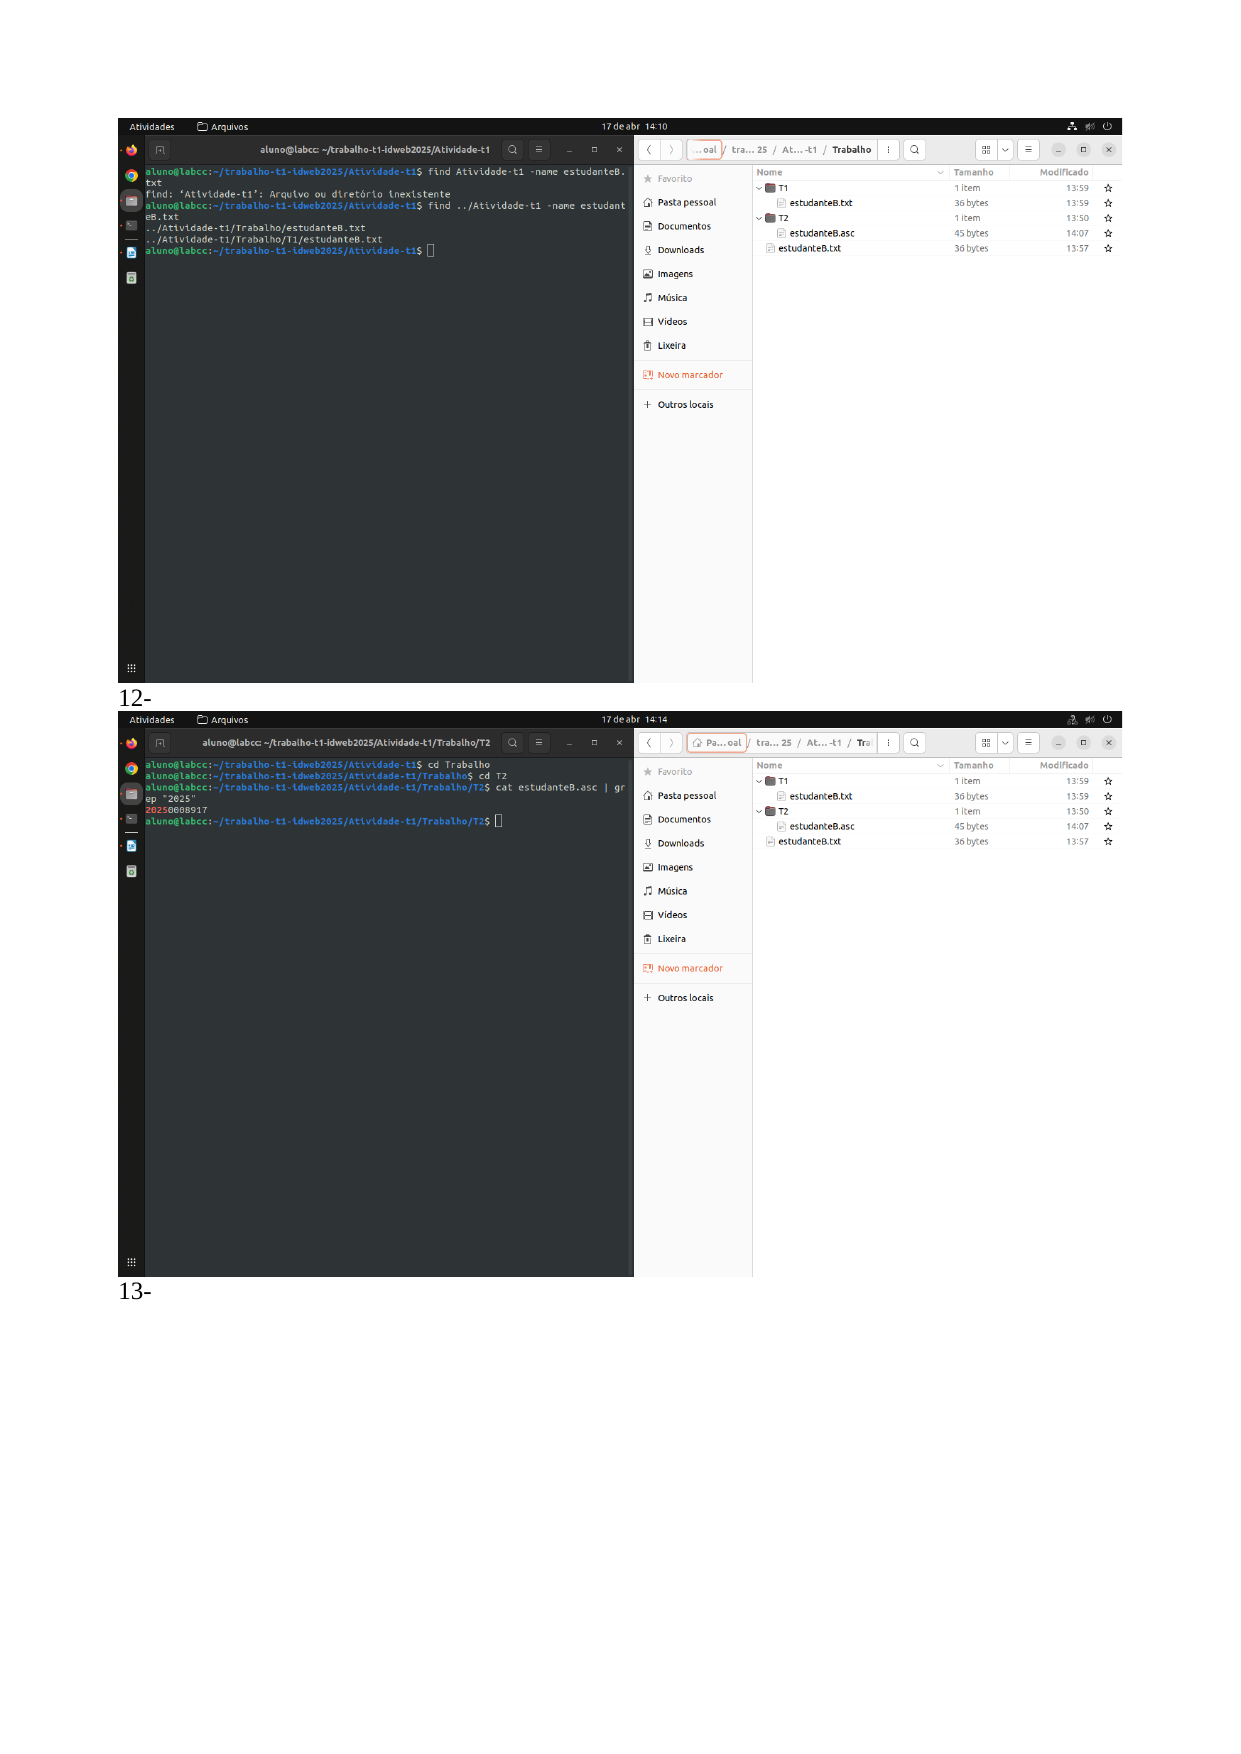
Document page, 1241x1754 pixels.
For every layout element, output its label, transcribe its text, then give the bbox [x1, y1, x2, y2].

picture [118, 118, 1123, 683]
picture [118, 711, 1123, 1277]
text 13- [118, 1277, 1122, 1305]
text 12- [118, 683, 1122, 711]
